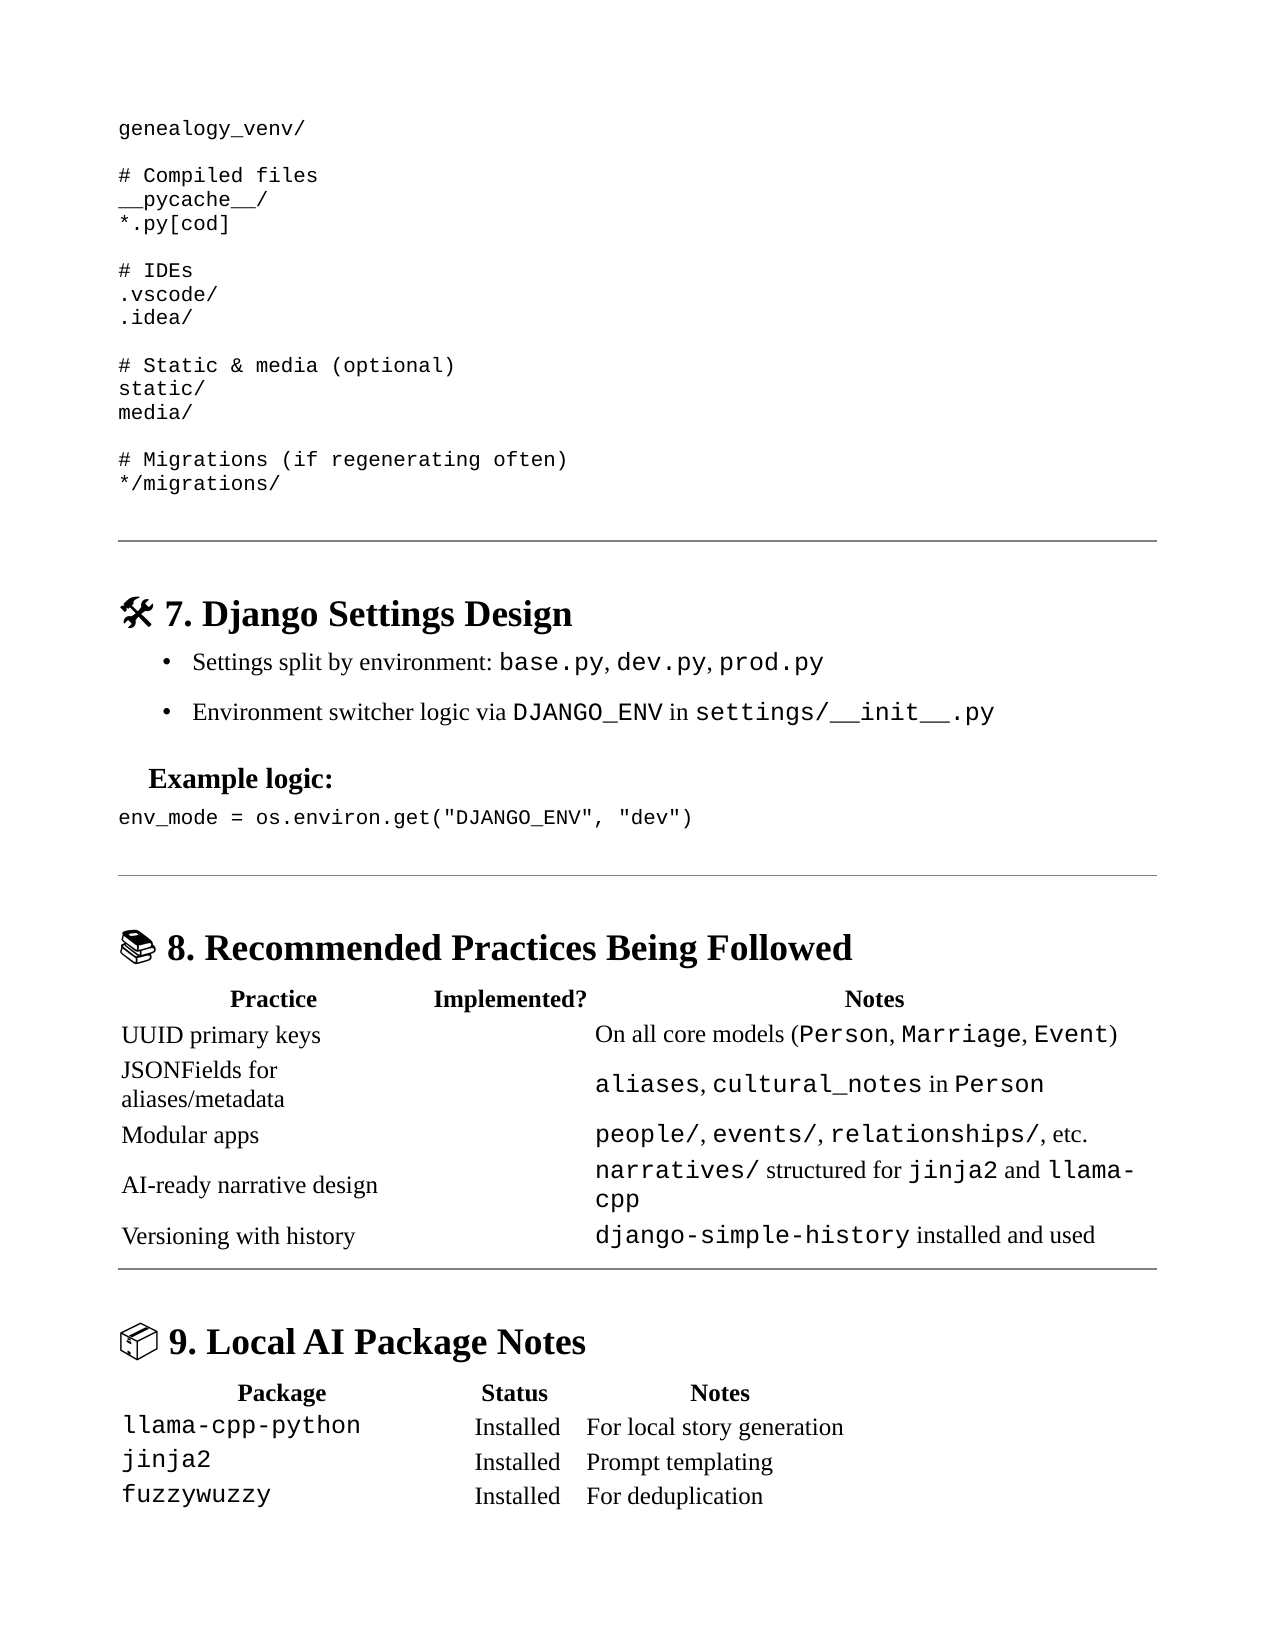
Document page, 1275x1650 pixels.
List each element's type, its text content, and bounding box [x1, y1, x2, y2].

text .vscode/ [118, 284, 1157, 307]
table_cell Prompt templating [583, 1444, 856, 1478]
text *.py[cod] [118, 213, 1157, 236]
text .idea/ [118, 307, 1157, 331]
text __pycache__/ [118, 189, 1157, 213]
table_cell Modular apps [118, 1116, 429, 1152]
table_cell ✅ [429, 1053, 592, 1116]
text # IDEs [118, 260, 1157, 284]
text media/ [118, 402, 1157, 426]
text env_mode = os.environ.get("DJANGO_ENV", "dev") [118, 807, 1157, 831]
table_cell django-simple-history installed and used [592, 1218, 1157, 1254]
table_cell ✅ [429, 1116, 592, 1152]
list Environment switcher logic via DJANGO_ENV in settings/__init__.py [162, 697, 1157, 727]
table_cell ✅ [429, 1016, 592, 1052]
table_header Notes [592, 981, 1157, 1016]
table_cell For local story generation [583, 1409, 856, 1444]
table_cell ✅ Installed [446, 1409, 583, 1444]
text genealogy_venv/ [118, 118, 1157, 142]
text # Compiled files [118, 165, 1157, 189]
table_cell UUID primary keys [118, 1016, 429, 1052]
table_header Package [118, 1375, 446, 1409]
table_cell ✅ Installed [446, 1444, 583, 1478]
subtitle 🛠️ 7. Django Settings Design [118, 591, 1157, 634]
table_cell On all core models (Person, Marriage, Event) [592, 1016, 1157, 1052]
table_header Notes [583, 1375, 856, 1409]
text # Static & media (optional) [118, 354, 1157, 378]
table_cell ✅ [429, 1218, 592, 1254]
table_cell narratives/ structured for jinja2 and llama-cpp [592, 1153, 1157, 1217]
list Settings split by environment: base.py, dev.py, prod.py [162, 647, 1157, 677]
text # Migrations (if regenerating often) [118, 449, 1157, 473]
text static/ [118, 378, 1157, 402]
table_cell people/, events/, relationships/, etc. [592, 1116, 1157, 1152]
table_header Status [446, 1375, 583, 1409]
subtitle ✅ Example logic: [118, 761, 1157, 795]
table_cell jinja2 [118, 1444, 446, 1478]
table_cell ✅ [429, 1153, 592, 1217]
table_header Practice [118, 981, 429, 1016]
table_header Implemented? [429, 981, 592, 1016]
table_cell Versioning with history [118, 1218, 429, 1254]
table_cell aliases, cultural_notes in Person [592, 1053, 1157, 1116]
table_cell ✅ Installed [446, 1479, 583, 1513]
table_cell fuzzywuzzy [118, 1479, 446, 1513]
text */migrations/ [118, 473, 1157, 496]
subtitle 📦 9. Local AI Package Notes [118, 1319, 1157, 1362]
table_cell llama-cpp-python [118, 1409, 446, 1444]
subtitle 📚 8. Recommended Practices Being Followed [118, 926, 1157, 969]
table_cell AI-ready narrative design [118, 1153, 429, 1217]
table_cell JSONFields for aliases/metadata [118, 1053, 429, 1116]
table_cell For deduplication [583, 1479, 856, 1513]
